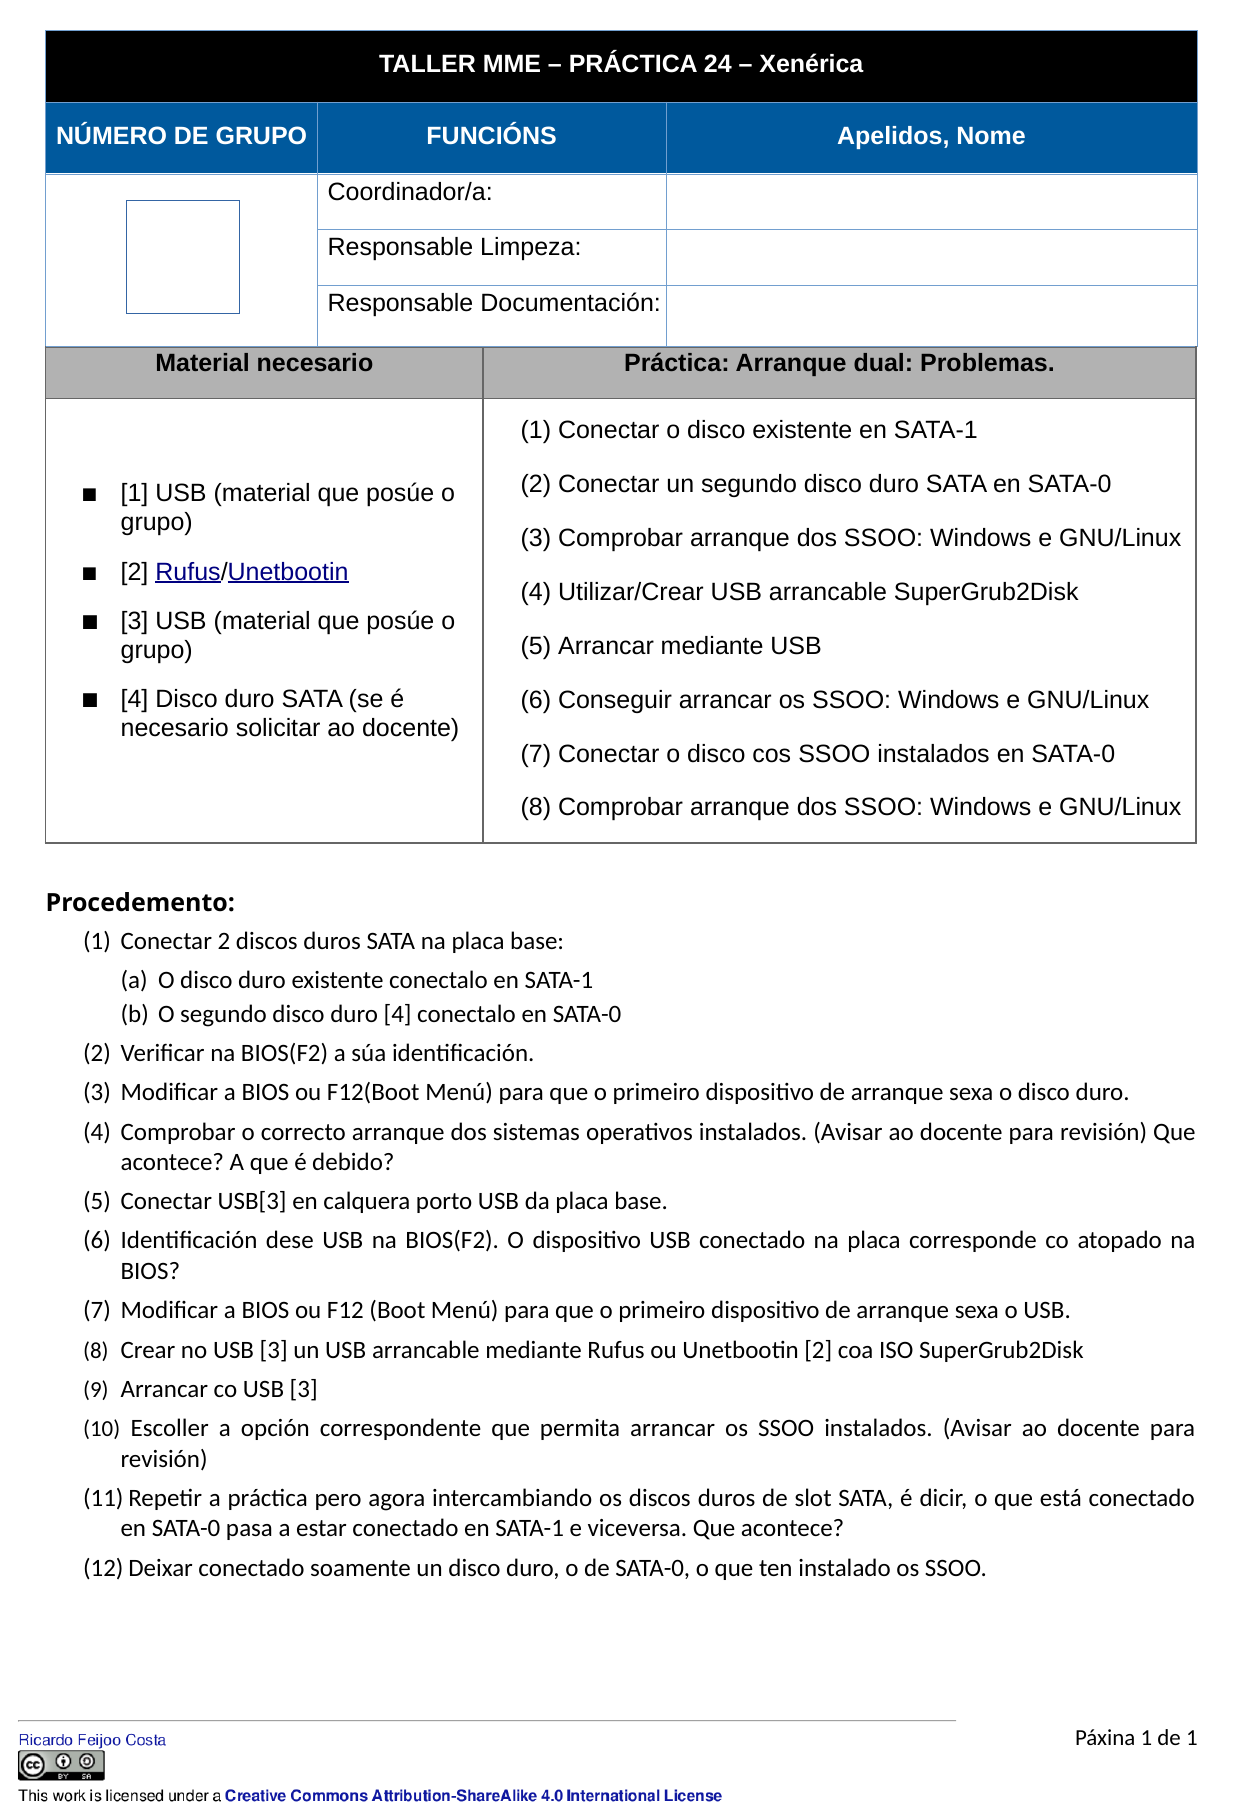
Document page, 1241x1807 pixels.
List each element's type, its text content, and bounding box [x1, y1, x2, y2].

table_cell Apelidos, Nome [667, 103, 1197, 173]
table_cell Coordinador/a: [318, 175, 666, 229]
table_header Práctica: Arranque dual: Problemas. [484, 348, 1195, 398]
picture [8, 1715, 957, 1806]
list Conectar USB[3] en calquera porto USB da placa base. [83, 1185, 1197, 1216]
table_cell NÚMERO DE GRUPO [46, 103, 317, 173]
table_cell Responsable Limpeza: [318, 230, 666, 284]
table_cell [667, 230, 1197, 284]
table_cell FUNCIÓNS [318, 103, 666, 173]
list Conectar 2 discos duros SATA na placa base: [83, 925, 1197, 956]
table_header Material necesario [46, 348, 482, 398]
table_header TALLER MME – PRÁCTICA 24 – Xenérica [46, 31, 1197, 102]
list O segundo disco duro [4] conectalo en SATA-0 [120, 998, 1197, 1028]
list Identificación dese USB na BIOS(F2). O dispositivo USB conectado na placa corresponde co atopado na BIOS? [83, 1225, 1197, 1286]
list Repetir a práctica pero agora intercambiando os discos duros de slot SATA, é dicir, o que está conectado en SATA-0 pasa a estar conectado en SATA-1 e viceversa. Que acontece? [83, 1482, 1197, 1543]
list Modificar a BIOS ou F12 (Boot Menú) para que o primeiro dispositivo de arranque sexa o USB. [83, 1294, 1197, 1325]
list Escoller a opción correspondente que permita arrancar os SSOO instalados. (Avisar ao docente para revisión) [83, 1412, 1197, 1473]
text Procedemento: [45, 884, 1197, 918]
list Arrancar co USB [3] [83, 1373, 1197, 1403]
list Comprobar o correcto arranque dos sistemas operativos instalados. (Avisar ao docente para revisión) Que acontece? A que é debido? [83, 1116, 1197, 1177]
table_cell [46, 175, 317, 346]
list Crear no USB [3] un USB arrancable mediante Rufus ou Unetbootin [2] coa ISO SuperGrub2Disk [83, 1334, 1197, 1364]
table_cell [667, 286, 1197, 346]
table_cell [1] USB (material que posúe o grupo) [2] Rufus/Unetbootin [3] USB (material que posúe o grupo) [4] Disco duro SATA (se é necesario solicitar ao docente) [46, 399, 482, 842]
list Modificar a BIOS ou F12(Boot Menú) para que o primeiro dispositivo de arranque sexa o disco duro. [83, 1076, 1197, 1107]
list O disco duro existente conectalo en SATA-1 [120, 964, 1197, 995]
list Deixar conectado soamente un disco duro, o de SATA-0, o que ten instalado os SSOO. [83, 1552, 1197, 1582]
table_cell Conectar o disco existente en SATA-1 Conectar un segundo disco duro SATA en SATA-0 Comprobar arranque dos SSOO: Windows e GNU/Linux Utilizar/Crear USB arrancable SuperGrub2Disk Arrancar mediante USB Conseguir arrancar os SSOO: Windows e GNU/Linux Conectar o disco cos SSOO instalados en SATA-0 Comprobar arranque dos SSOO: Windows e GNU/Linux [484, 399, 1195, 842]
table_cell Responsable Documentación: [318, 286, 666, 346]
table_cell [667, 175, 1197, 229]
list Verificar na BIOS(F2) a súa identificación. [83, 1037, 1197, 1068]
